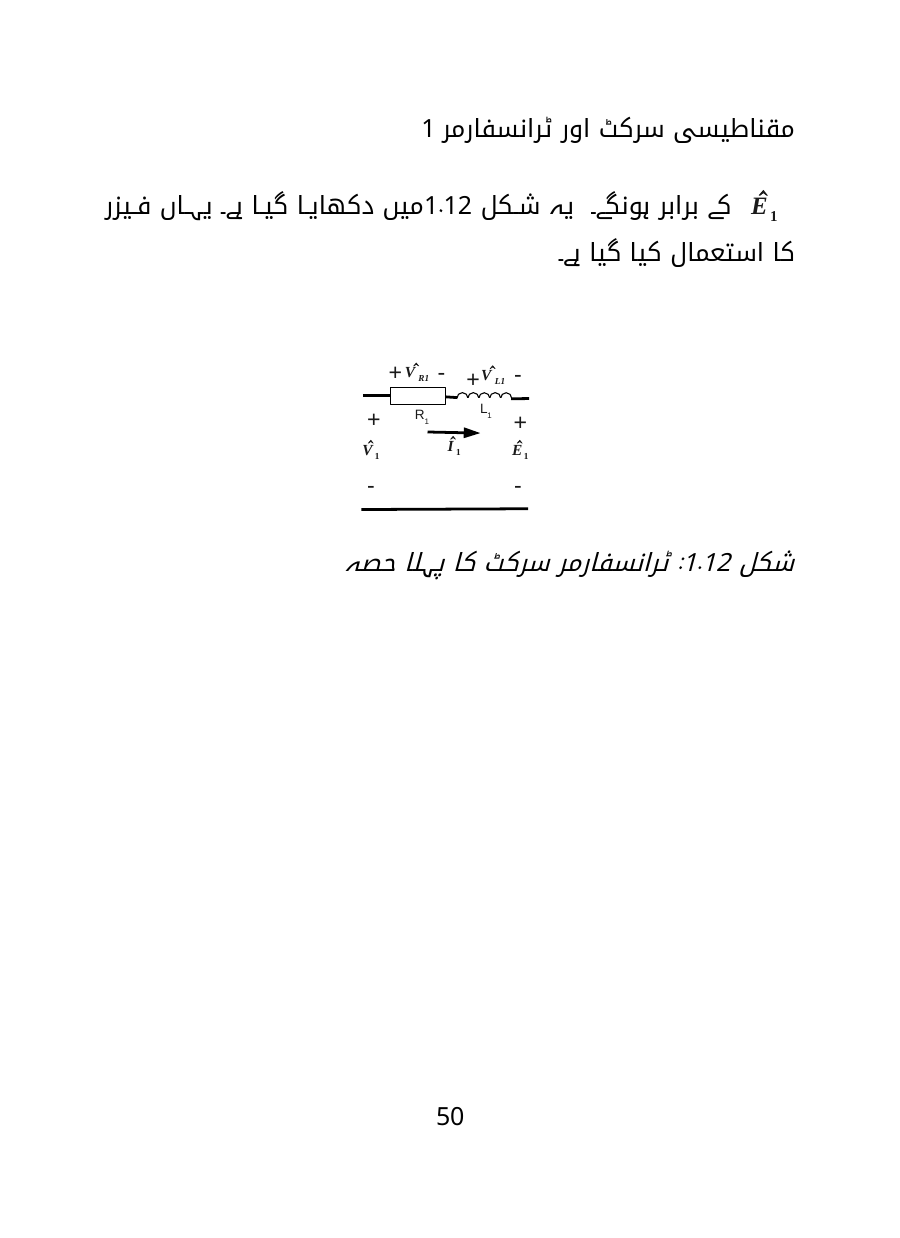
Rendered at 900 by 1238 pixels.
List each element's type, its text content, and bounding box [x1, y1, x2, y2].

text یوں پرائمری پر دئے گئے وولٹمیں سے کچھ وولٹمیں گھٹیں گے ، کچھ میں گھٹیں گے اور بقایا کے برابر ہونگے۔ یہ شکل 1.12میں دکھایا گیا ہے۔ یہاں فیزر کا استعمال کیا گیا ہے۔ [105, 182, 795, 277]
text شکل 1.12: ٹرانسفارمر سرکٹ کا پہلا حصہ [106, 349, 794, 587]
